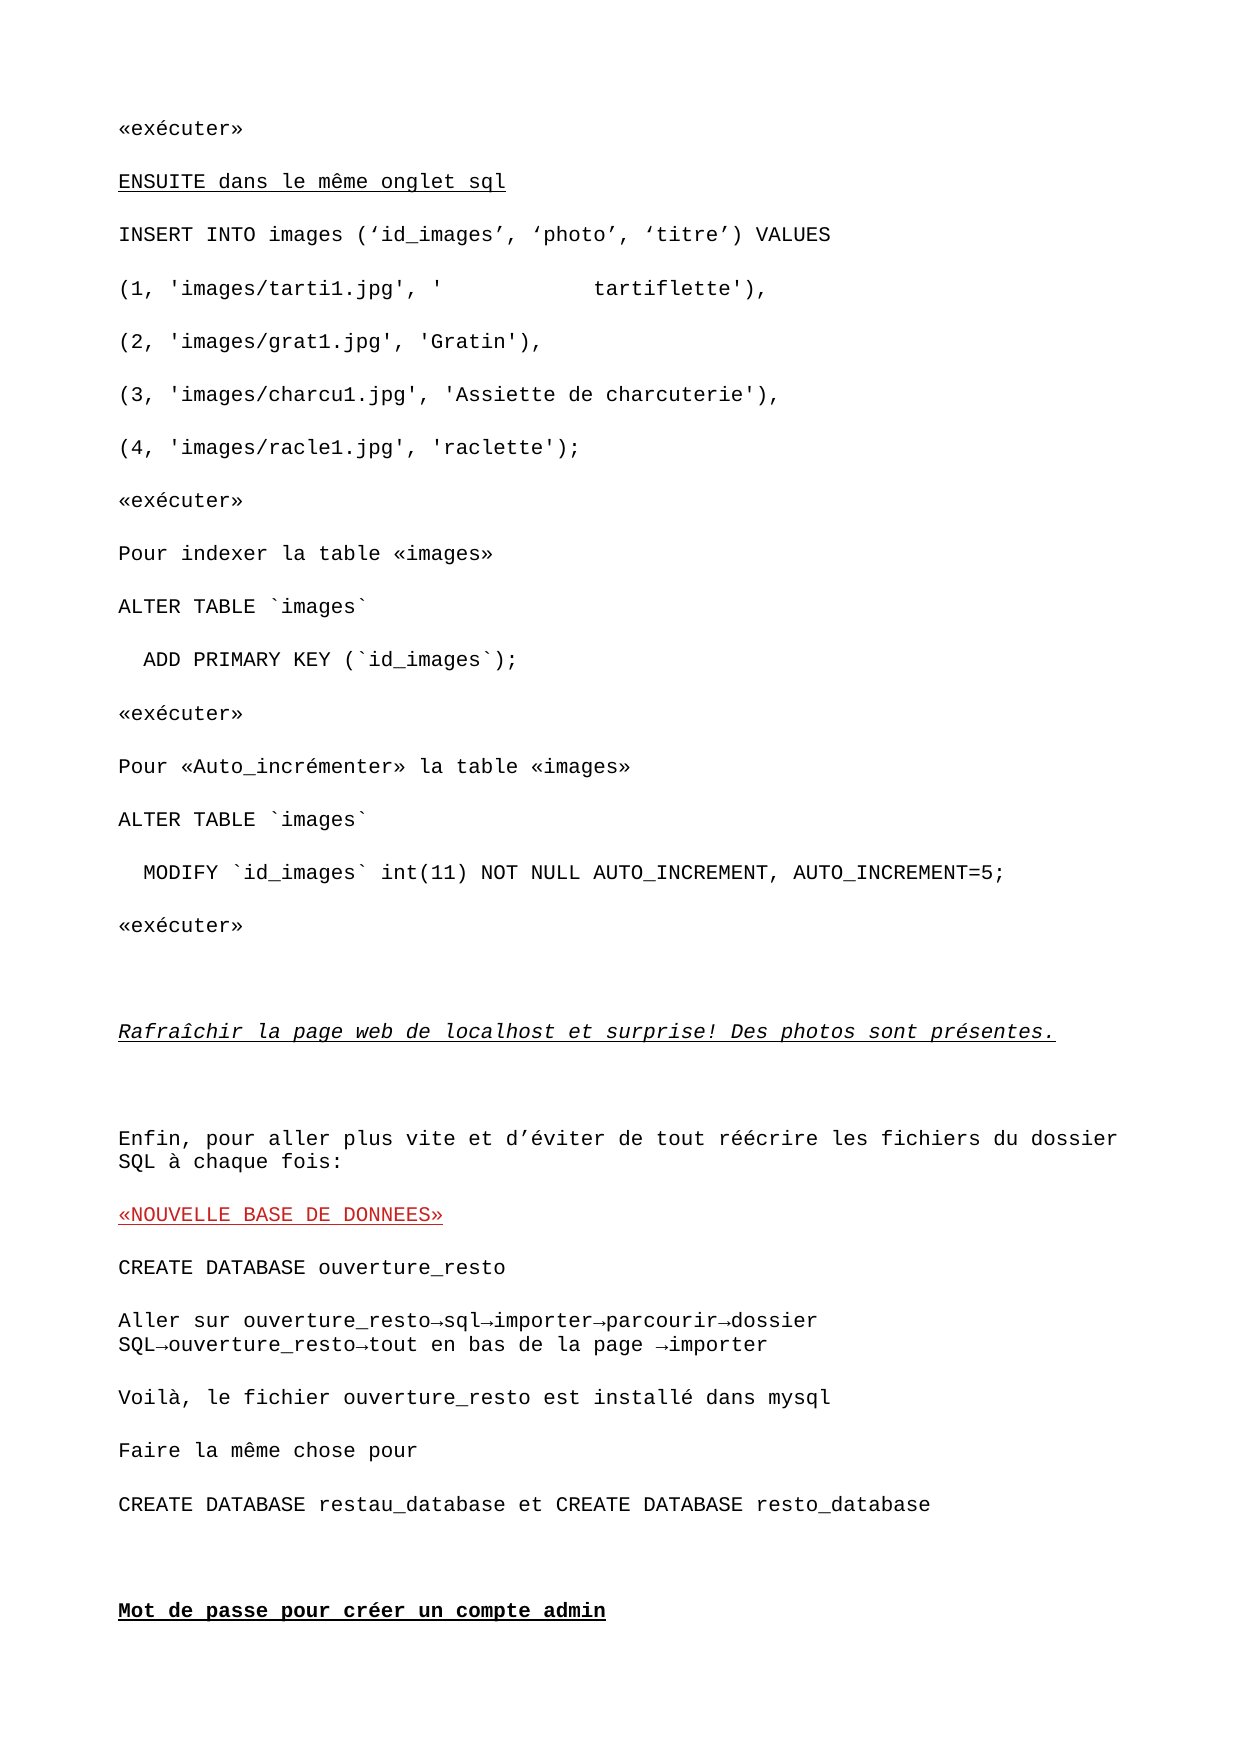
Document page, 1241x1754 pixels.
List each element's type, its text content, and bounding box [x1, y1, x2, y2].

text Aller sur ouverture_resto→sql→importer→parcourir→dossier SQL→ouverture_resto→tout en bas de la page →importer [118, 1311, 1122, 1358]
text ADD PRIMARY KEY (`id_images`); [118, 649, 1122, 673]
text Pour «Auto_incrémenter» la table «images» [118, 756, 1122, 779]
text Rafraîchir la page web de localhost et surprise! Des photos sont présentes. [118, 1021, 1122, 1045]
text Voilà, le fichier ouverture_resto est installé dans mysql [118, 1387, 1122, 1411]
text «exécuter» [118, 118, 1122, 142]
text (1, 'images/tarti1.jpg', ' tartiflette'), [118, 277, 1122, 301]
text ALTER TABLE `images` [118, 596, 1122, 620]
text INSERT INTO images (‘id_images’, ‘photo’, ‘titre’) VALUES [118, 224, 1122, 248]
text CREATE DATABASE restau_database et CREATE DATABASE resto_database [118, 1493, 1122, 1517]
text CREATE DATABASE ouverture_resto [118, 1257, 1122, 1281]
text (3, 'images/charcu1.jpg', 'Assiette de charcuterie'), [118, 384, 1122, 407]
text «exécuter» [118, 490, 1122, 514]
text «NOUVELLE BASE DE DONNEES» [118, 1204, 1122, 1228]
text ENSUITE dans le même onglet sql [118, 171, 1122, 195]
text Pour indexer la table «images» [118, 543, 1122, 567]
text «exécuter» [118, 702, 1122, 726]
text «exécuter» [118, 915, 1122, 939]
text Mot de passe pour créer un compte admin [118, 1600, 1122, 1623]
text ALTER TABLE `images` [118, 809, 1122, 832]
text Enfin, pour aller plus vite et d’éviter de tout réécrire les fichiers du dossier SQL à chaque fois: [118, 1127, 1122, 1175]
text (4, 'images/racle1.jpg', 'raclette'); [118, 437, 1122, 461]
text MODIFY `id_images` int(11) NOT NULL AUTO_INCREMENT, AUTO_INCREMENT=5; [118, 862, 1122, 886]
text Faire la même chose pour [118, 1440, 1122, 1464]
text (2, 'images/grat1.jpg', 'Gratin'), [118, 331, 1122, 354]
